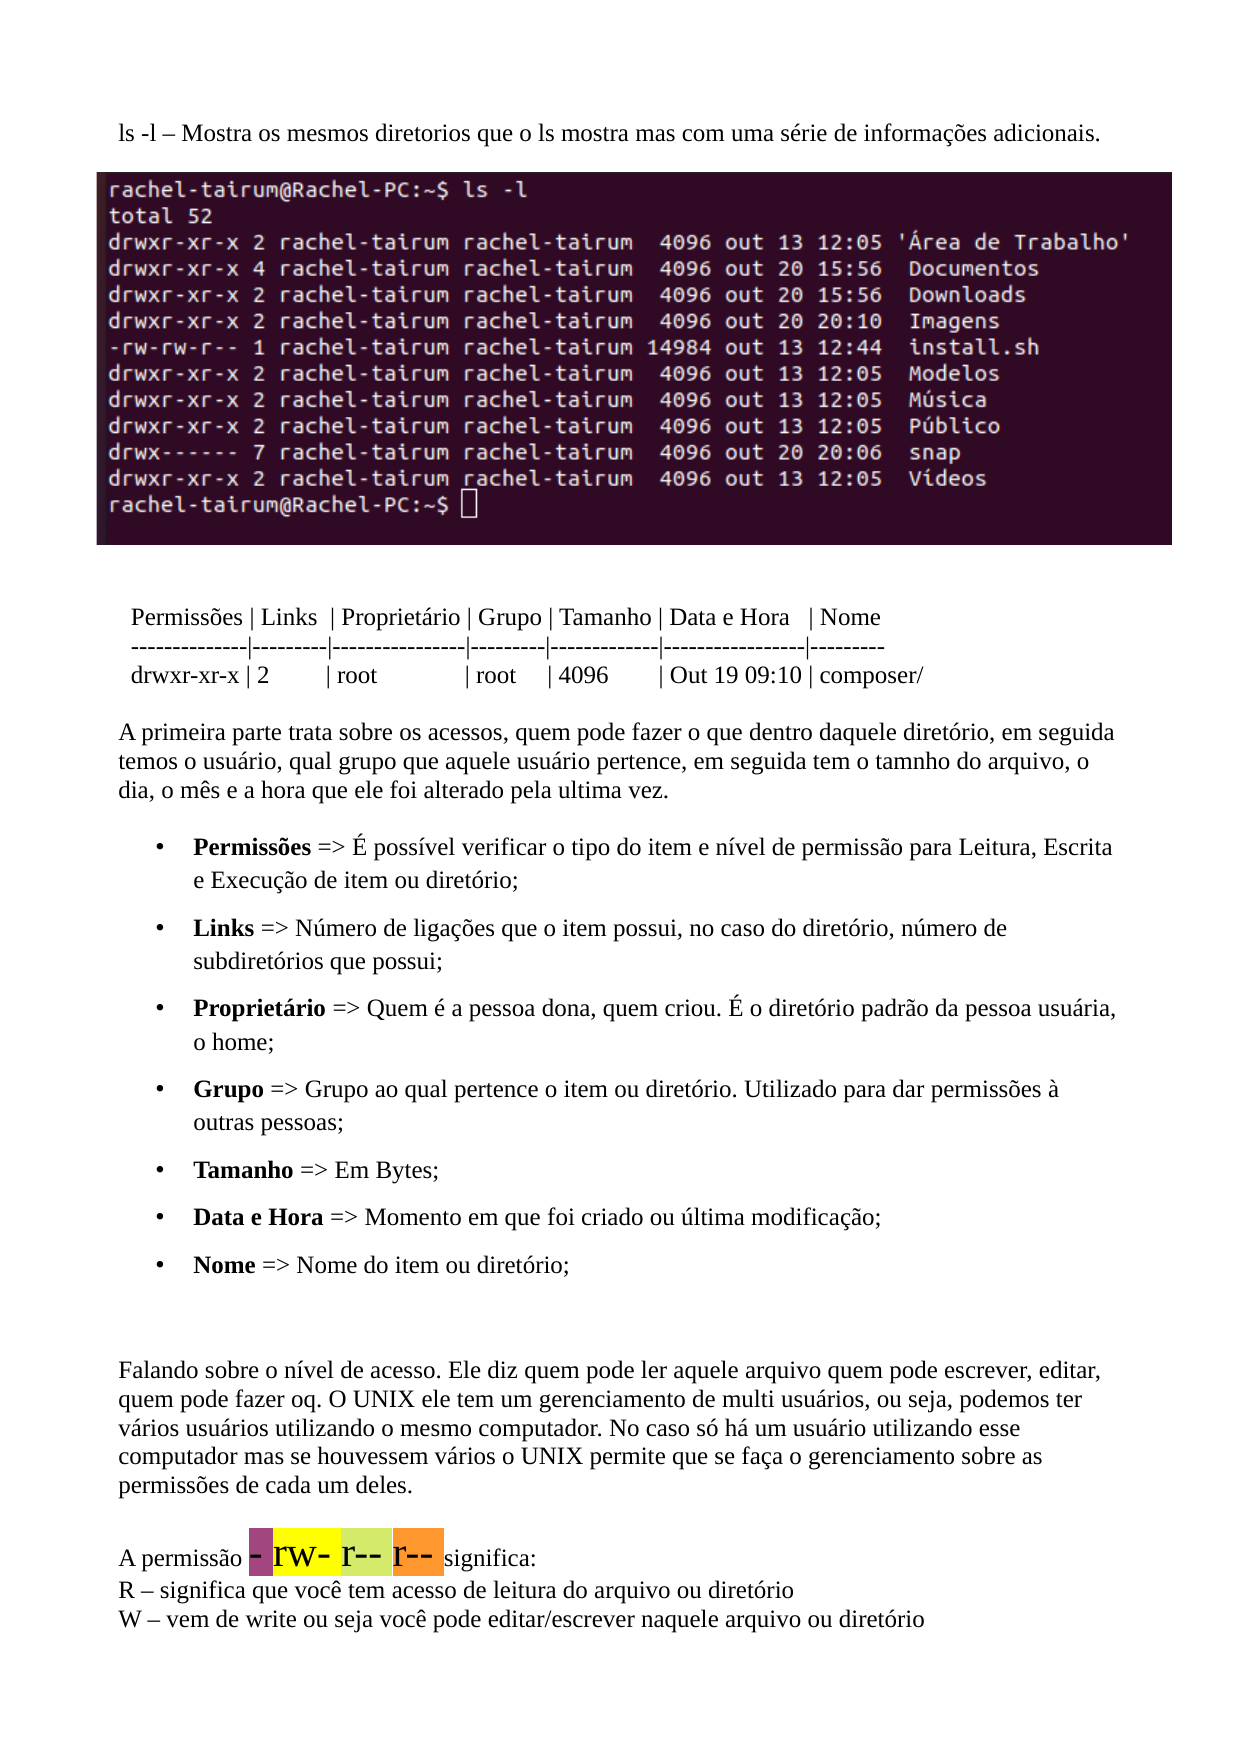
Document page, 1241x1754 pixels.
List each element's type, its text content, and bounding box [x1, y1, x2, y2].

text A permissão - rw- r-- r-- significa: [118, 1528, 1122, 1576]
text R – significa que você tem acesso de leitura do arquivo ou diretório [118, 1576, 1122, 1604]
text Permissões | Links | Proprietário | Grupo | Tamanho | Data e Hora | Nome [118, 602, 1122, 631]
text drwxr-xr-x | 2 | root | root | 4096 | Out 19 09:10 | composer/ [118, 660, 1122, 688]
text ls -l – Mostra os mesmos diretorios que o ls mostra mas com uma série de informações adicionais. [118, 118, 1122, 147]
text --------------|---------|----------------|---------|-------------|-----------------|--------- [118, 631, 1122, 660]
list Links => Número de ligações que o item possui, no caso do diretório, número de subdiretórios que possui; [156, 913, 1122, 975]
list Grupo => Grupo ao qual pertence o item ou diretório. Utilizado para dar permissões à outras pessoas; [156, 1074, 1122, 1136]
list Permissões => É possível verificar o tipo do item e nível de permissão para Leitura, Escrita e Execução de item ou diretório; [156, 832, 1122, 894]
list Tamanho => Em Bytes; [156, 1155, 1122, 1183]
text A primeira parte trata sobre os acessos, quem pode fazer o que dentro daquele diretório, em seguida temos o usuário, qual grupo que aquele usuário pertence, em seguida tem o tamnho do arquivo, o dia, o mês e a hora que ele foi alterado pela ultima vez. [118, 717, 1122, 803]
list Proprietário => Quem é a pessoa dona, quem criou. É o diretório padrão da pessoa usuária, o home; [156, 993, 1122, 1055]
list Data e Hora => Momento em que foi criado ou última modificação; [156, 1202, 1122, 1231]
text W – vem de write ou seja você pode editar/escrever naquele arquivo ou diretório [118, 1604, 1122, 1633]
list Nome => Nome do item ou diretório; [156, 1250, 1122, 1279]
text Falando sobre o nível de acesso. Ele diz quem pode ler aquele arquivo quem pode escrever, editar, quem pode fazer oq. O UNIX ele tem um gerenciamento de multi usuários, ou seja, podemos ter vários usuários utilizando o mesmo computador. No caso só há um usuário utilizando esse computador mas se houvessem vários o UNIX permite que se faça o gerenciamento sobre as permissões de cada um deles. [118, 1355, 1122, 1499]
